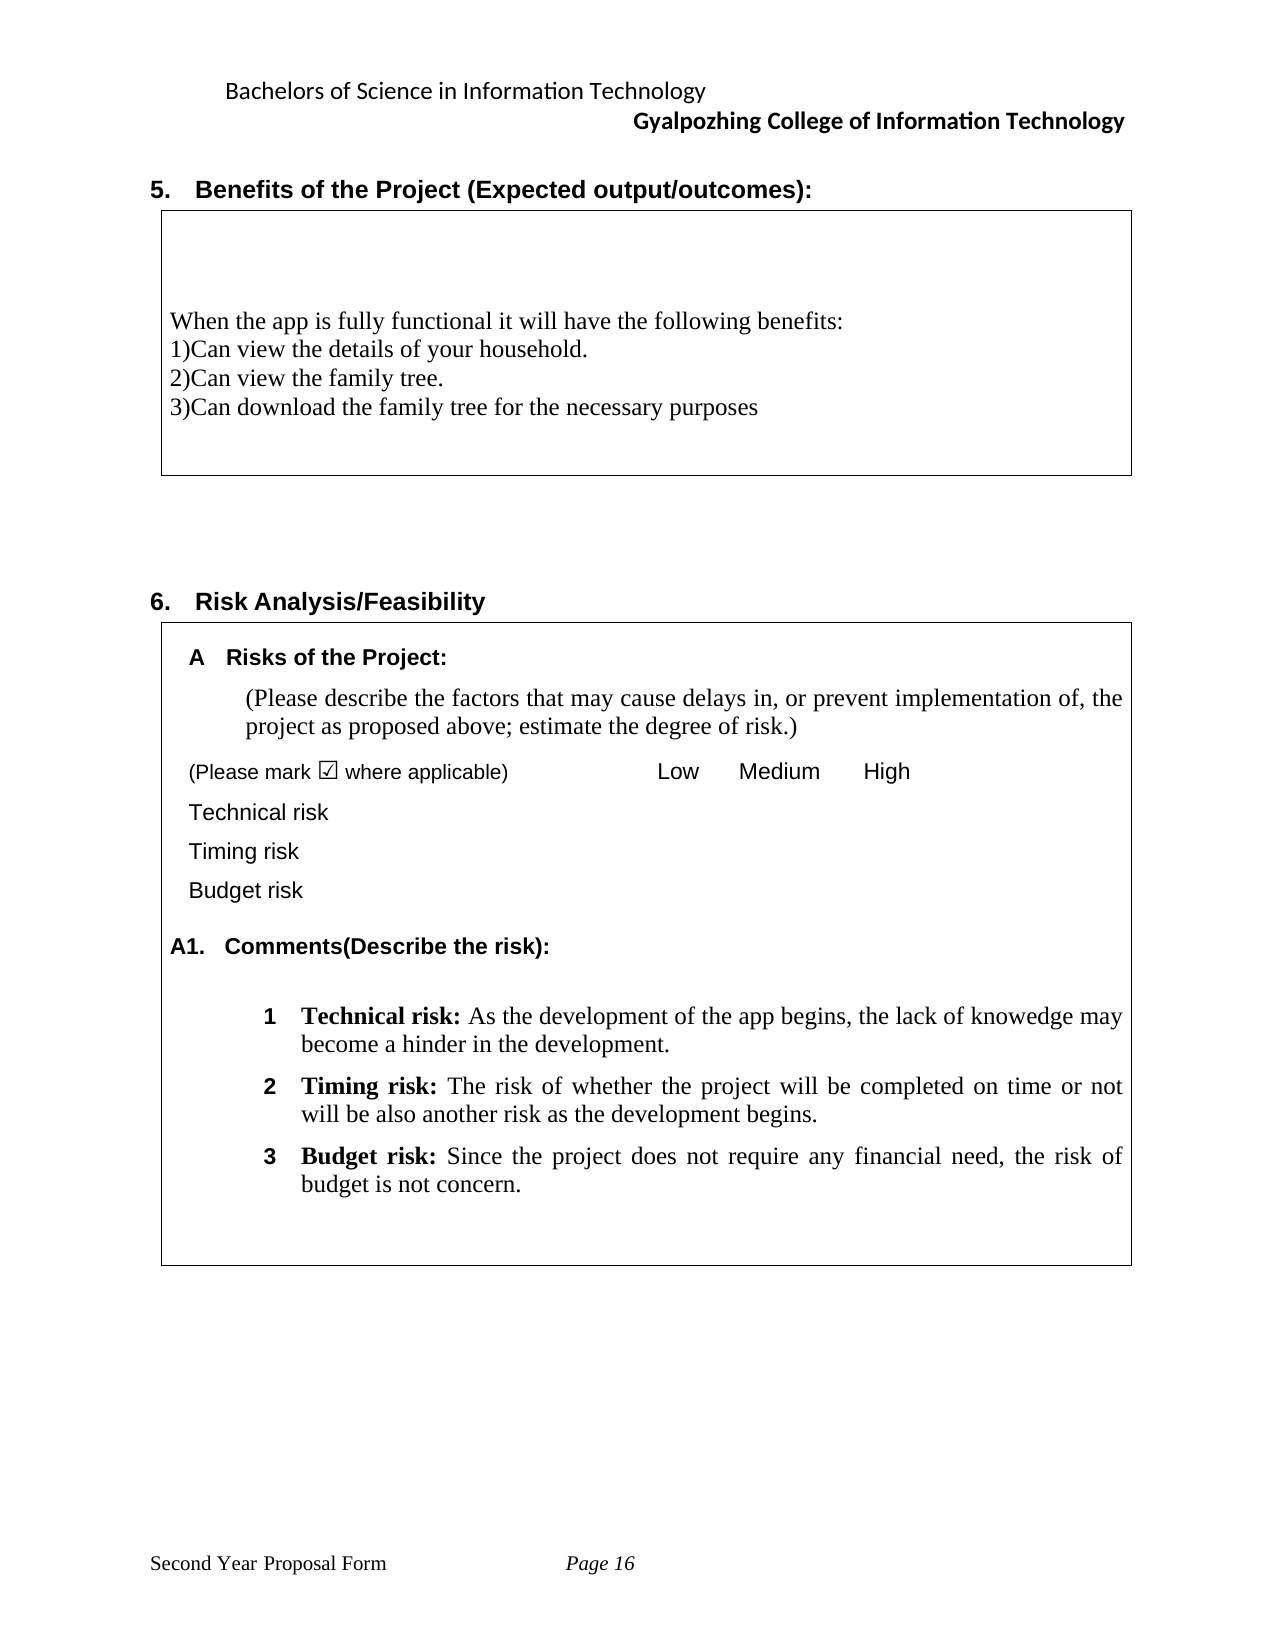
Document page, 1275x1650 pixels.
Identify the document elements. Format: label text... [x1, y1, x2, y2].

subtitle 6. Risk Analysis/Feasibility [150, 587, 1125, 616]
table_cell A1. Comments(Describe the risk): [162, 912, 1131, 980]
table_cell Technical risk: As the development of the app begins, the lack of knowedge may become a hinder in the development. Timing risk: The risk of whether the project will be completed on time or not will be also another risk as the development begins. Budget risk: Since the project does not require any financial need, the risk of budget is not concern. [162, 980, 1131, 1219]
table_cell [162, 429, 1131, 474]
table_cell [162, 1219, 1131, 1264]
table_header [162, 211, 1131, 297]
table_cell When the app is fully functional it will have the following benefits: 1)Can view the details of your household. 2)Can view the family tree. 3)Can download the family tree for the necessary purposes [162, 298, 1131, 429]
subtitle 5. Benefits of the Project (Expected output/outcomes): [150, 175, 1125, 204]
table_header Risks of the Project: (Please describe the factors that may cause delays in, or prevent implementation of, the project as proposed above; estimate the degree of risk.) (Please mark ☑ where applicable) Low Medium High Technical risk Timing risk Budget risk [162, 623, 1131, 912]
